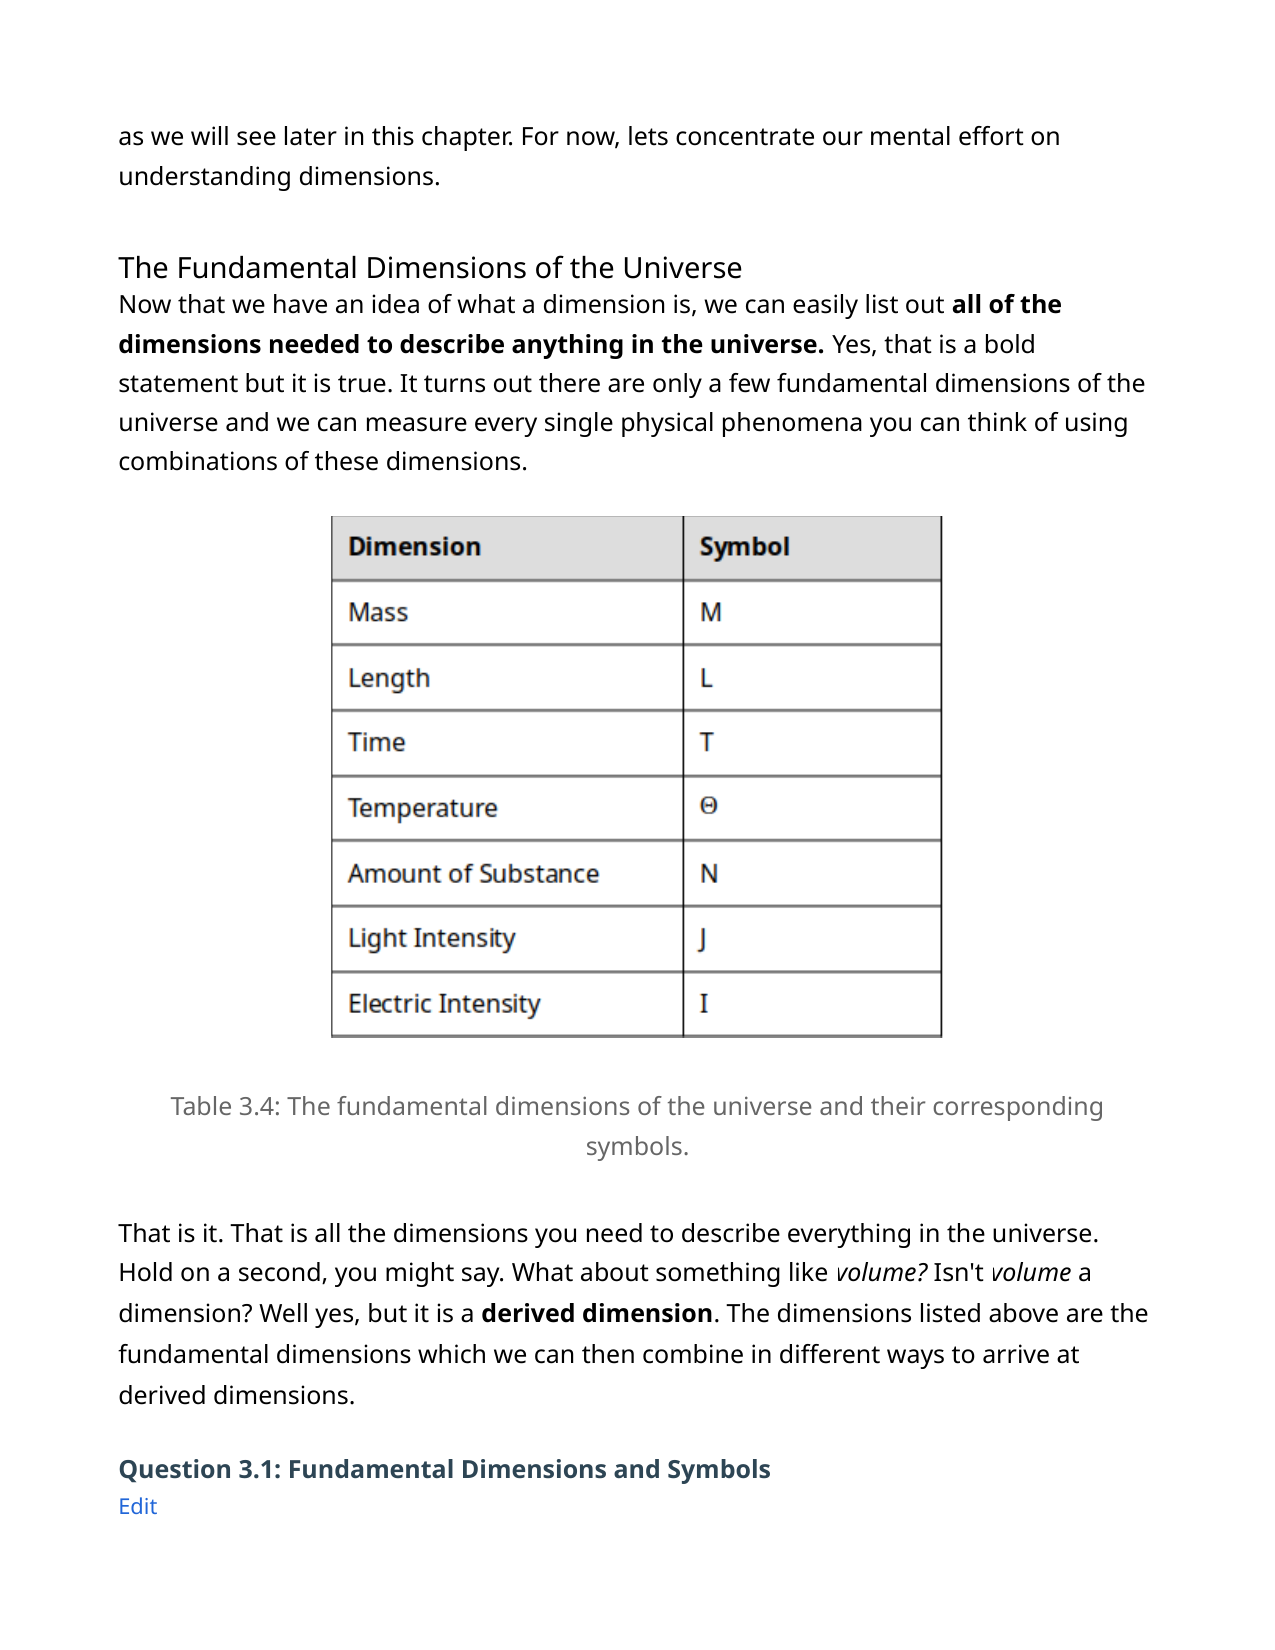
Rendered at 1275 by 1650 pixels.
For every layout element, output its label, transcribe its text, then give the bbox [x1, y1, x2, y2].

text That is it. That is all the dimensions you need to describe everything in the universe. [118, 1216, 1157, 1250]
text Table 3.4: The fundamental dimensions of the universe and their corresponding symbols. [118, 1089, 1157, 1162]
text Now that we have an idea of what a dimension is, we can easily list out all of the dimensions needed to describe anything in the universe. Yes, that is a bold statement but it is true. It turns out there are only a few fundamental dimensions of the universe and we can measure every single physical phenomena you can think of using combinations of these dimensions. [118, 287, 1157, 478]
text as we will see later in this chapter. For now, lets concentrate our mental effort on understanding dimensions. [118, 118, 1157, 193]
text Hold on a second, you might say. What about something like volume? Isn't volume a dimension? Well yes, but it is a derived dimension. The dimensions listed above are the fundamental dimensions which we can then combine in different ways to arrive at derived dimensions. [118, 1255, 1157, 1412]
picture [331, 516, 944, 1038]
text Edit [118, 1491, 1157, 1520]
subtitle The Fundamental Dimensions of the Universe [118, 247, 1157, 287]
text Question 3.1: Fundamental Dimensions and Symbols [118, 1451, 1133, 1486]
